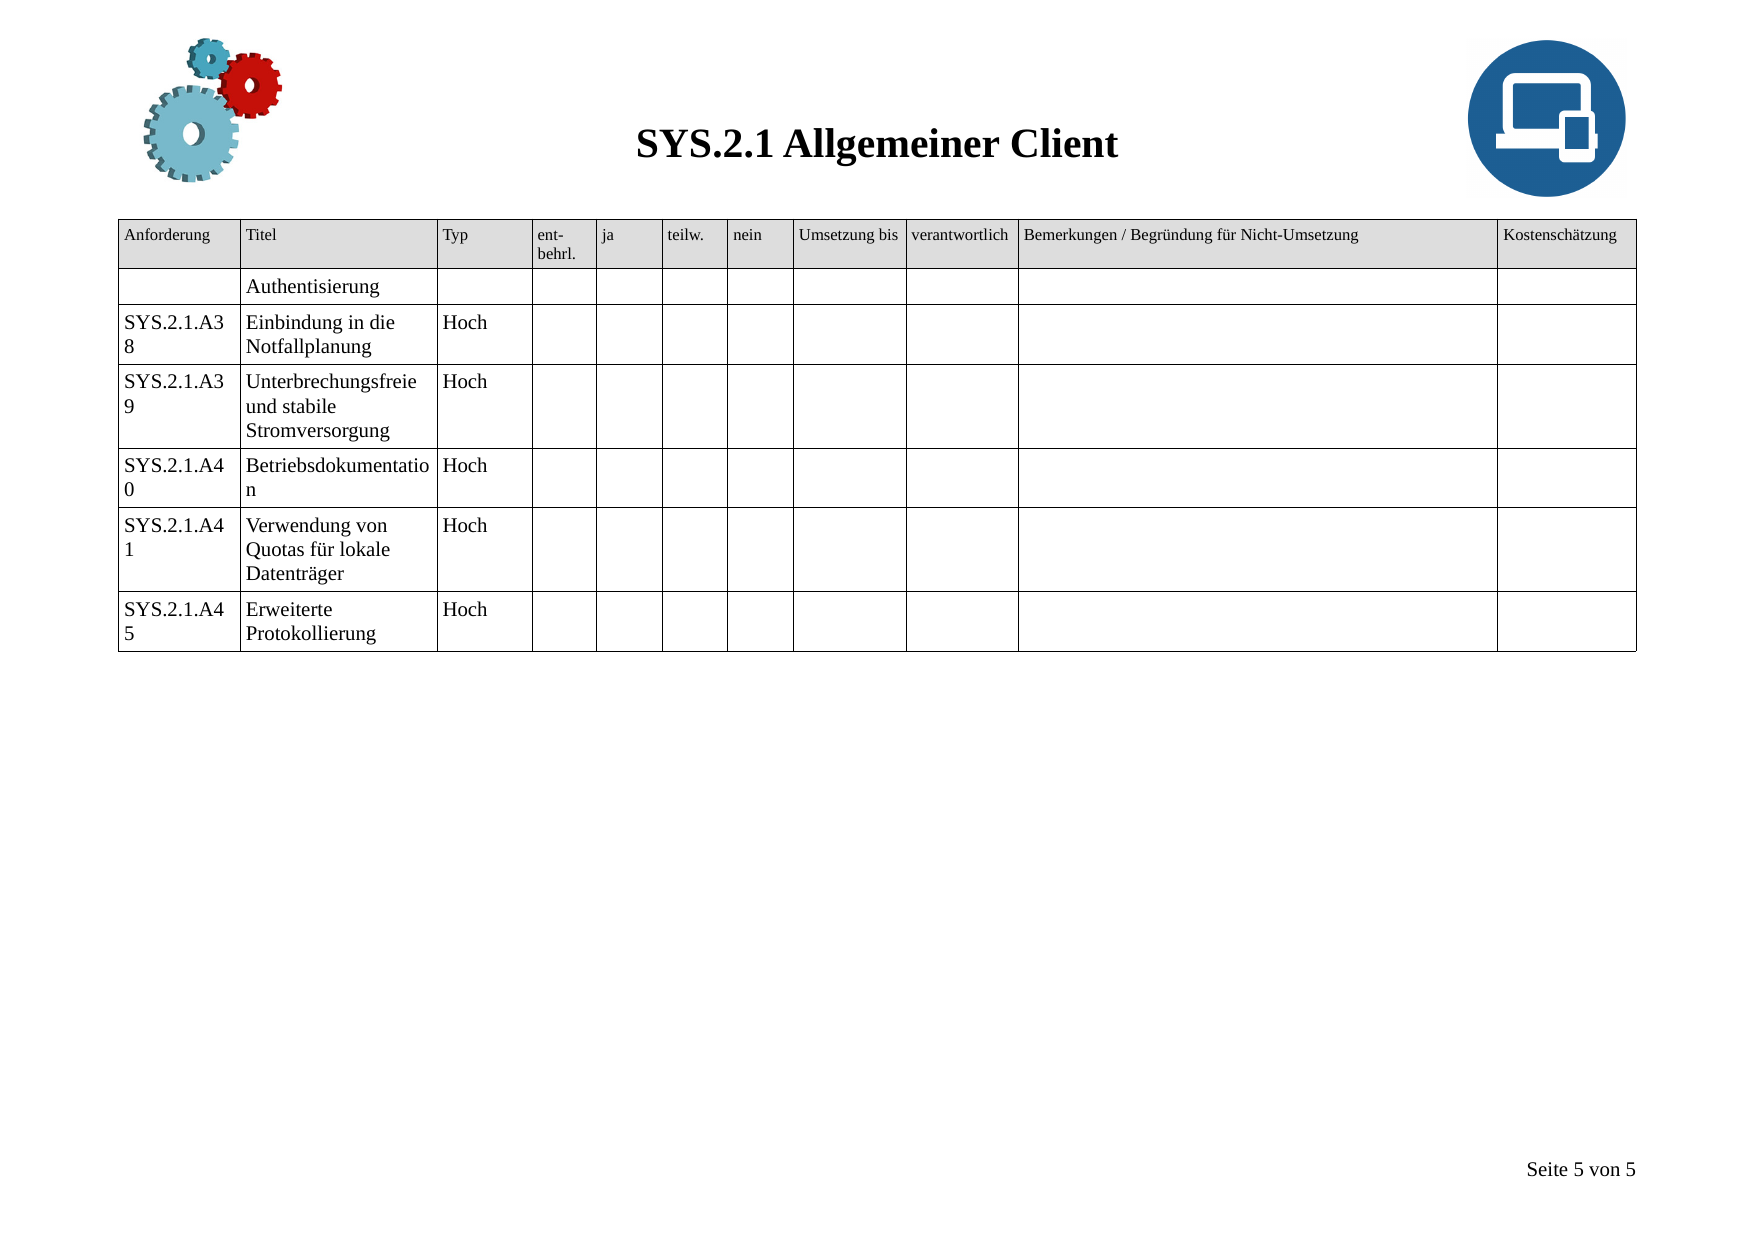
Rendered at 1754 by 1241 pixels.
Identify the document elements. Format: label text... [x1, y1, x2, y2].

table_cell [1498, 508, 1636, 591]
table_cell [663, 365, 727, 447]
table_header Kostenschätzung [1498, 220, 1636, 268]
table_cell [794, 365, 906, 447]
table_cell SYS.2.1.A45 [119, 592, 240, 651]
table_cell Hoch [438, 365, 532, 447]
table_cell Einbindung in die Notfallplanung [241, 305, 437, 364]
table_cell [1019, 592, 1497, 651]
table_header verantwortlich [907, 220, 1018, 268]
table_cell SYS.2.1.A40 [119, 449, 240, 507]
picture [1466, 38, 1627, 198]
table_cell [663, 592, 727, 651]
table_cell [1019, 365, 1497, 447]
table_cell [597, 305, 662, 364]
table_cell [597, 365, 662, 447]
table_cell [1498, 449, 1636, 507]
table_header Titel [241, 220, 437, 268]
table_cell [907, 365, 1018, 447]
table_cell [663, 508, 727, 591]
table_cell [1019, 305, 1497, 364]
table_cell [907, 305, 1018, 364]
table_cell SYS.2.1.A38 [119, 305, 240, 364]
table_cell [728, 305, 793, 364]
table_header teilw. [663, 220, 727, 268]
table_cell Hoch [438, 449, 532, 507]
table_cell [663, 269, 727, 304]
table_cell [794, 592, 906, 651]
table_cell Verwendung von Quotas für lokale Datenträger [241, 508, 437, 591]
table_cell Hoch [438, 305, 532, 364]
table_header ja [597, 220, 662, 268]
picture [119, 29, 304, 189]
table_cell [907, 592, 1018, 651]
table_cell SYS.2.1.A41 [119, 508, 240, 591]
table_cell [597, 508, 662, 591]
table_cell [438, 269, 532, 304]
table_cell [597, 269, 662, 304]
table_header Umsetzung bis [794, 220, 906, 268]
table_cell [728, 508, 793, 591]
table_cell [794, 449, 906, 507]
table_cell Hoch [438, 592, 532, 651]
table_cell [1498, 269, 1636, 304]
table_cell [533, 449, 596, 507]
table_header Bemerkungen / Begründung für Nicht-Umsetzung [1019, 220, 1497, 268]
table_cell [1019, 508, 1497, 591]
table_cell [907, 508, 1018, 591]
table_cell [1498, 592, 1636, 651]
table_cell [728, 449, 793, 507]
table_cell [533, 508, 596, 591]
table_header Anforderung [119, 220, 240, 268]
table_cell SYS.2.1.A39 [119, 365, 240, 447]
table_cell Authentisierung [241, 269, 437, 304]
table_cell Betriebsdokumentation [241, 449, 437, 507]
table_cell Hoch [438, 508, 532, 591]
table_cell [1498, 305, 1636, 364]
table_cell [533, 592, 596, 651]
table_cell [728, 592, 793, 651]
table_cell [663, 449, 727, 507]
table_header nein [728, 220, 793, 268]
table_cell [794, 269, 906, 304]
table_cell [119, 269, 240, 304]
table_cell [794, 305, 906, 364]
table_cell [794, 508, 906, 591]
table_cell [907, 269, 1018, 304]
table_cell [907, 449, 1018, 507]
table_cell [1498, 365, 1636, 447]
table_cell [533, 305, 596, 364]
table_cell [533, 269, 596, 304]
table_cell [728, 269, 793, 304]
table_cell Unterbrechungsfreie und stabile Stromversorgung [241, 365, 437, 447]
table_cell [1019, 449, 1497, 507]
table_cell [597, 592, 662, 651]
table_cell [533, 365, 596, 447]
table_cell Erweiterte Protokollierung [241, 592, 437, 651]
table_cell [728, 365, 793, 447]
table_cell [663, 305, 727, 364]
table_header ent-behrl. [533, 220, 596, 268]
table_cell [1019, 269, 1497, 304]
table_cell [597, 449, 662, 507]
table_header Typ [438, 220, 532, 268]
